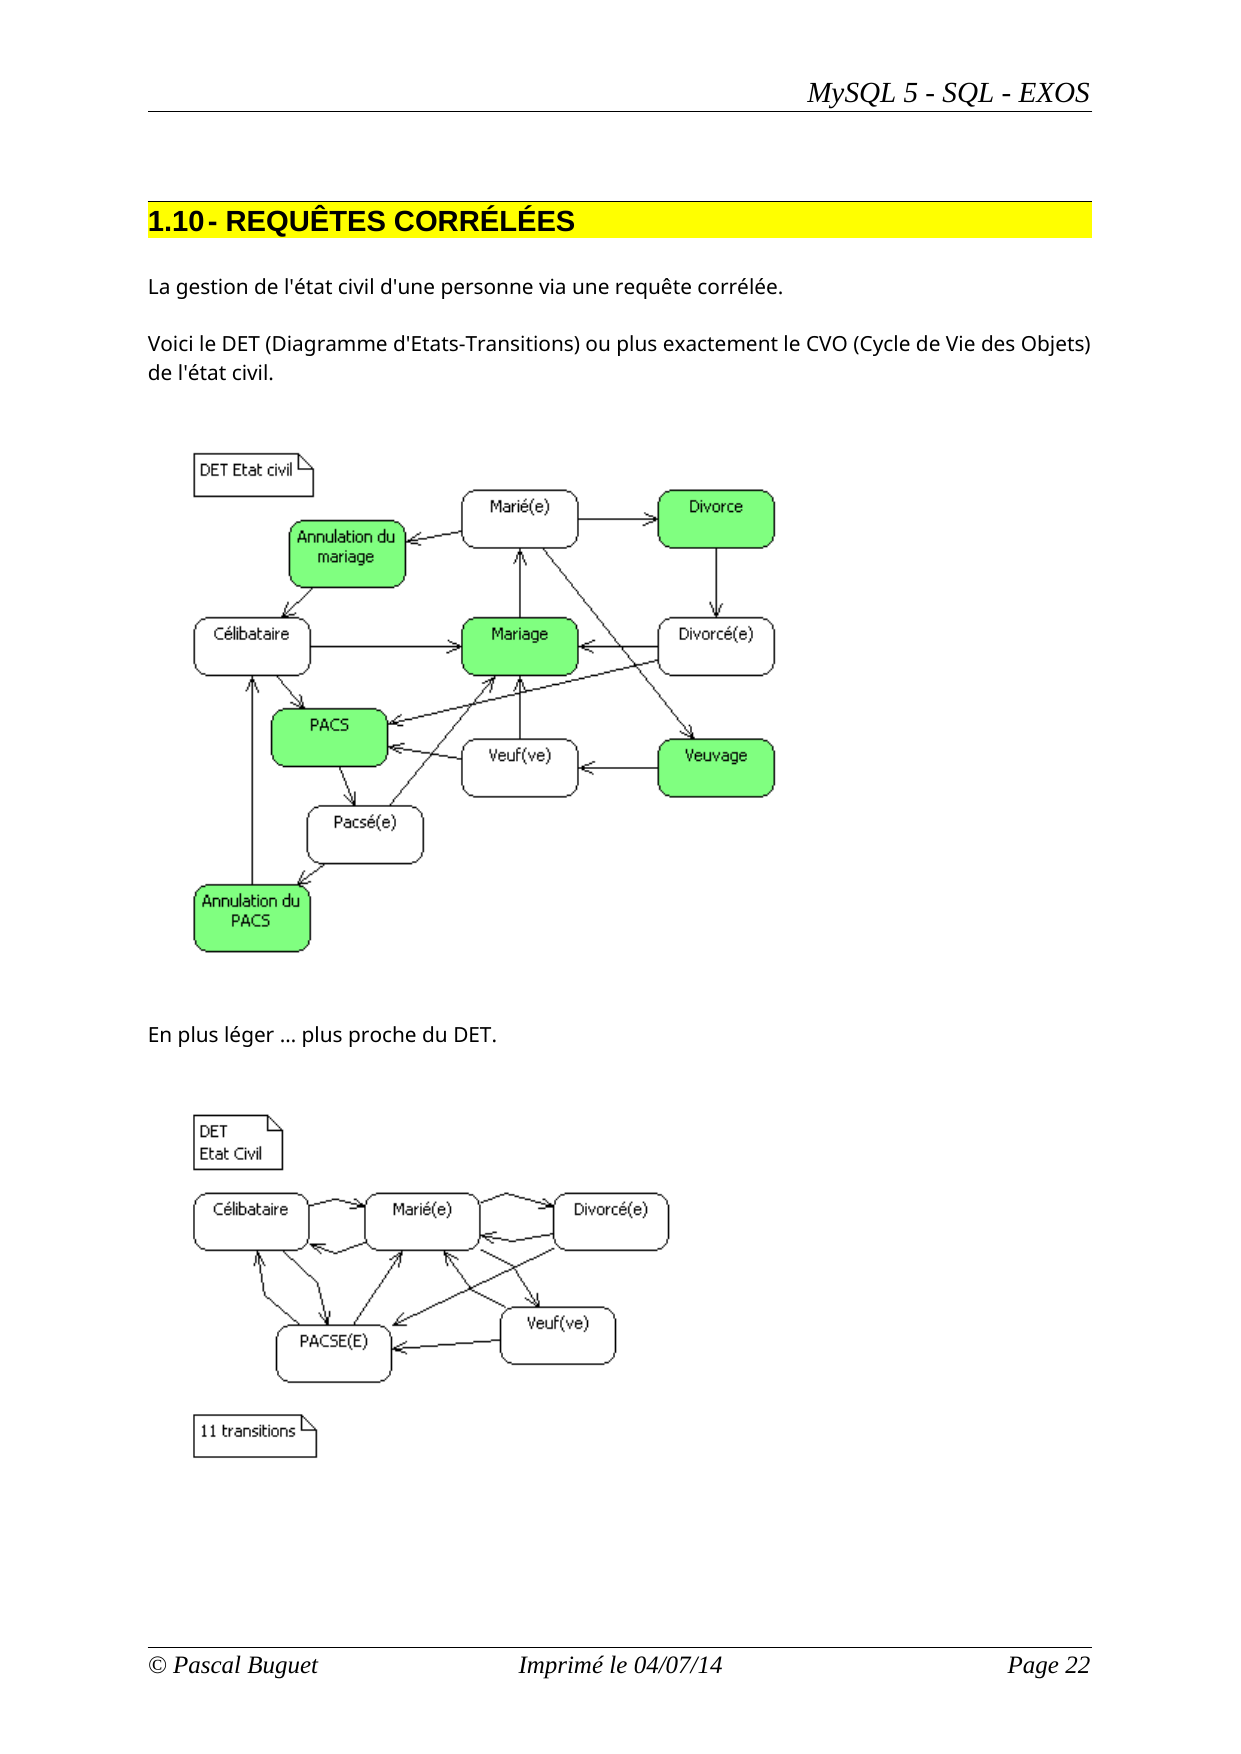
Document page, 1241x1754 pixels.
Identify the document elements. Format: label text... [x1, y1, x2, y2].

text En plus léger … plus proche du DET. [148, 1020, 1092, 1048]
picture [164, 1085, 699, 1488]
text La gestion de l'état civil d'une personne via une requête corrélée. [148, 272, 1092, 301]
subtitle - REQUÊTES CORRÉLÉES [148, 202, 1092, 238]
picture [164, 423, 805, 983]
text Voici le DET (Diagramme d'Etats-Transitions) ou plus exactement le CVO (Cycle de Vie des Objets) de l'état civil. [148, 329, 1092, 386]
